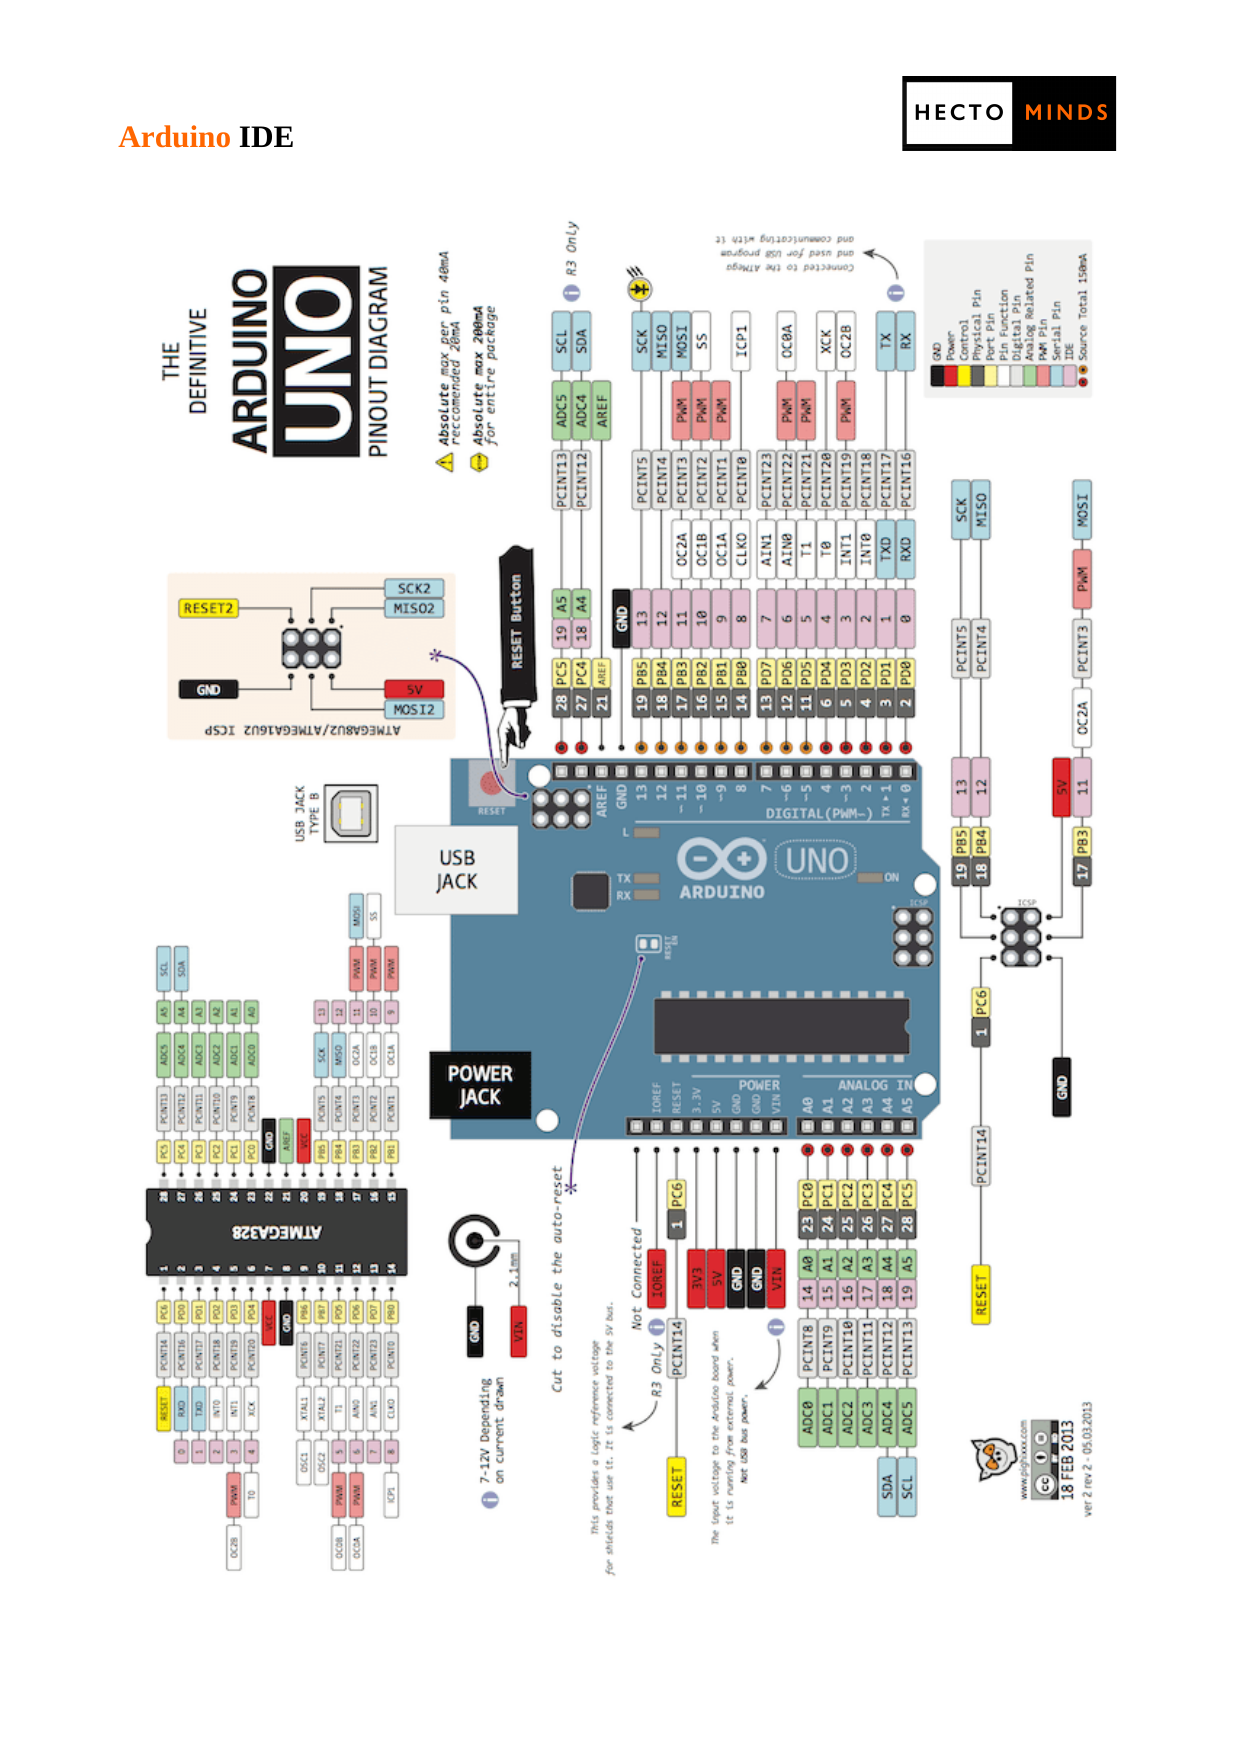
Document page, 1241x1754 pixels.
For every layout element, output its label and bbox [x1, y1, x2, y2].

picture [902, 76, 1117, 151]
picture [126, 193, 1114, 1590]
